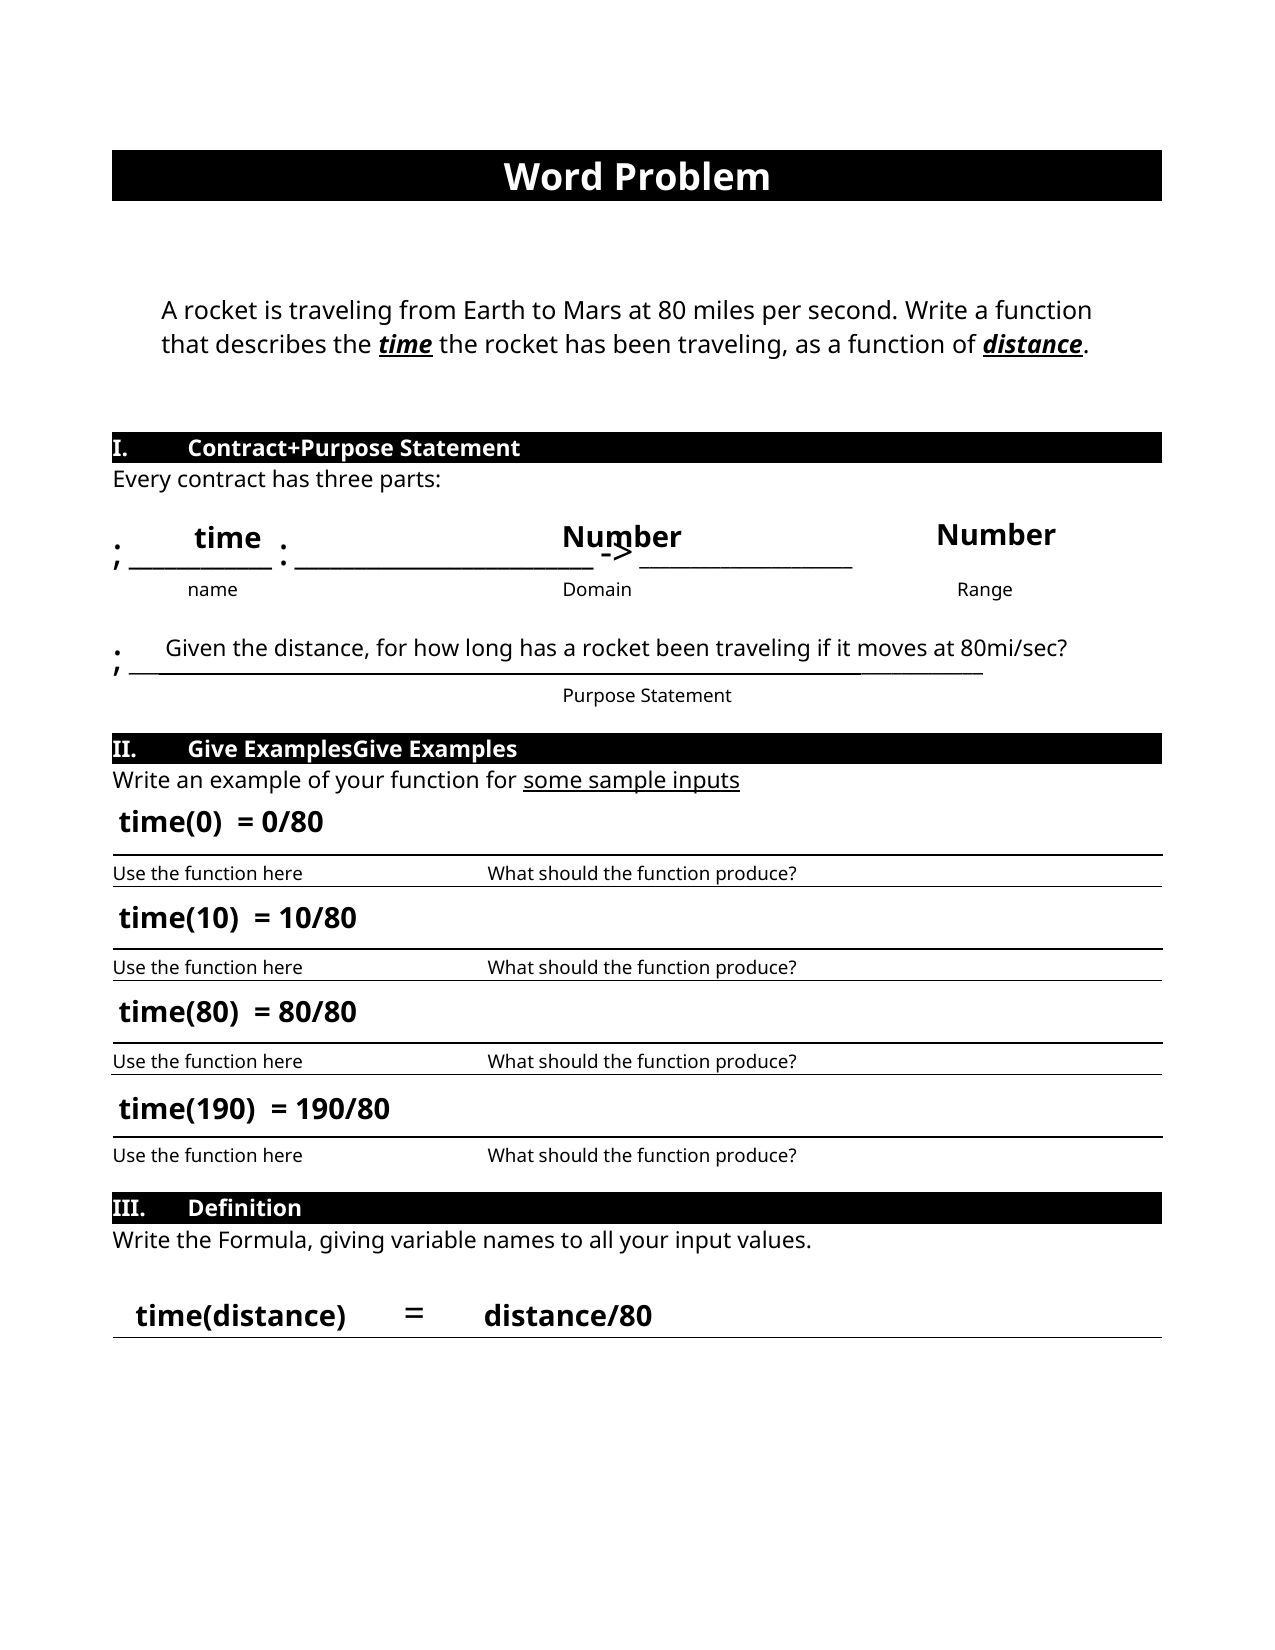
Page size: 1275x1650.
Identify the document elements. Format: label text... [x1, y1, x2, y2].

text Use the function here What should the function produce? [112, 954, 1162, 980]
text Use the function here What should the function produce? [112, 1048, 1162, 1073]
text Use the function here What should the function produce? [112, 860, 1162, 886]
text Every contract has three parts: [112, 463, 1162, 494]
subtitle Contract+Purpose Statement [112, 432, 1162, 463]
subtitle Give ExamplesGive Examples [112, 733, 1162, 764]
list Write the Formula, giving variable names to all your input values. [75, 1224, 1162, 1255]
text A rocket is traveling from Earth to Mars at 80 miles per second. Write a function that describes the time the rocket has been traveling, as a function of distance. [161, 292, 1127, 360]
text Write an example of your function for some sample inputs [112, 764, 1162, 795]
subtitle Definition [112, 1192, 1162, 1224]
text ; ____________________________________________________________________________________ [112, 631, 1162, 682]
text Use the function here What should the function produce? [112, 1142, 1162, 1167]
text time(distance) = distance/80 [112, 1286, 1162, 1337]
text ; ____________ : _________________________ -> _____________________ [112, 526, 1162, 577]
text Purpose Statement [112, 682, 1162, 708]
text name Domain Range [112, 577, 1162, 602]
subtitle Word Problem [112, 150, 1162, 201]
